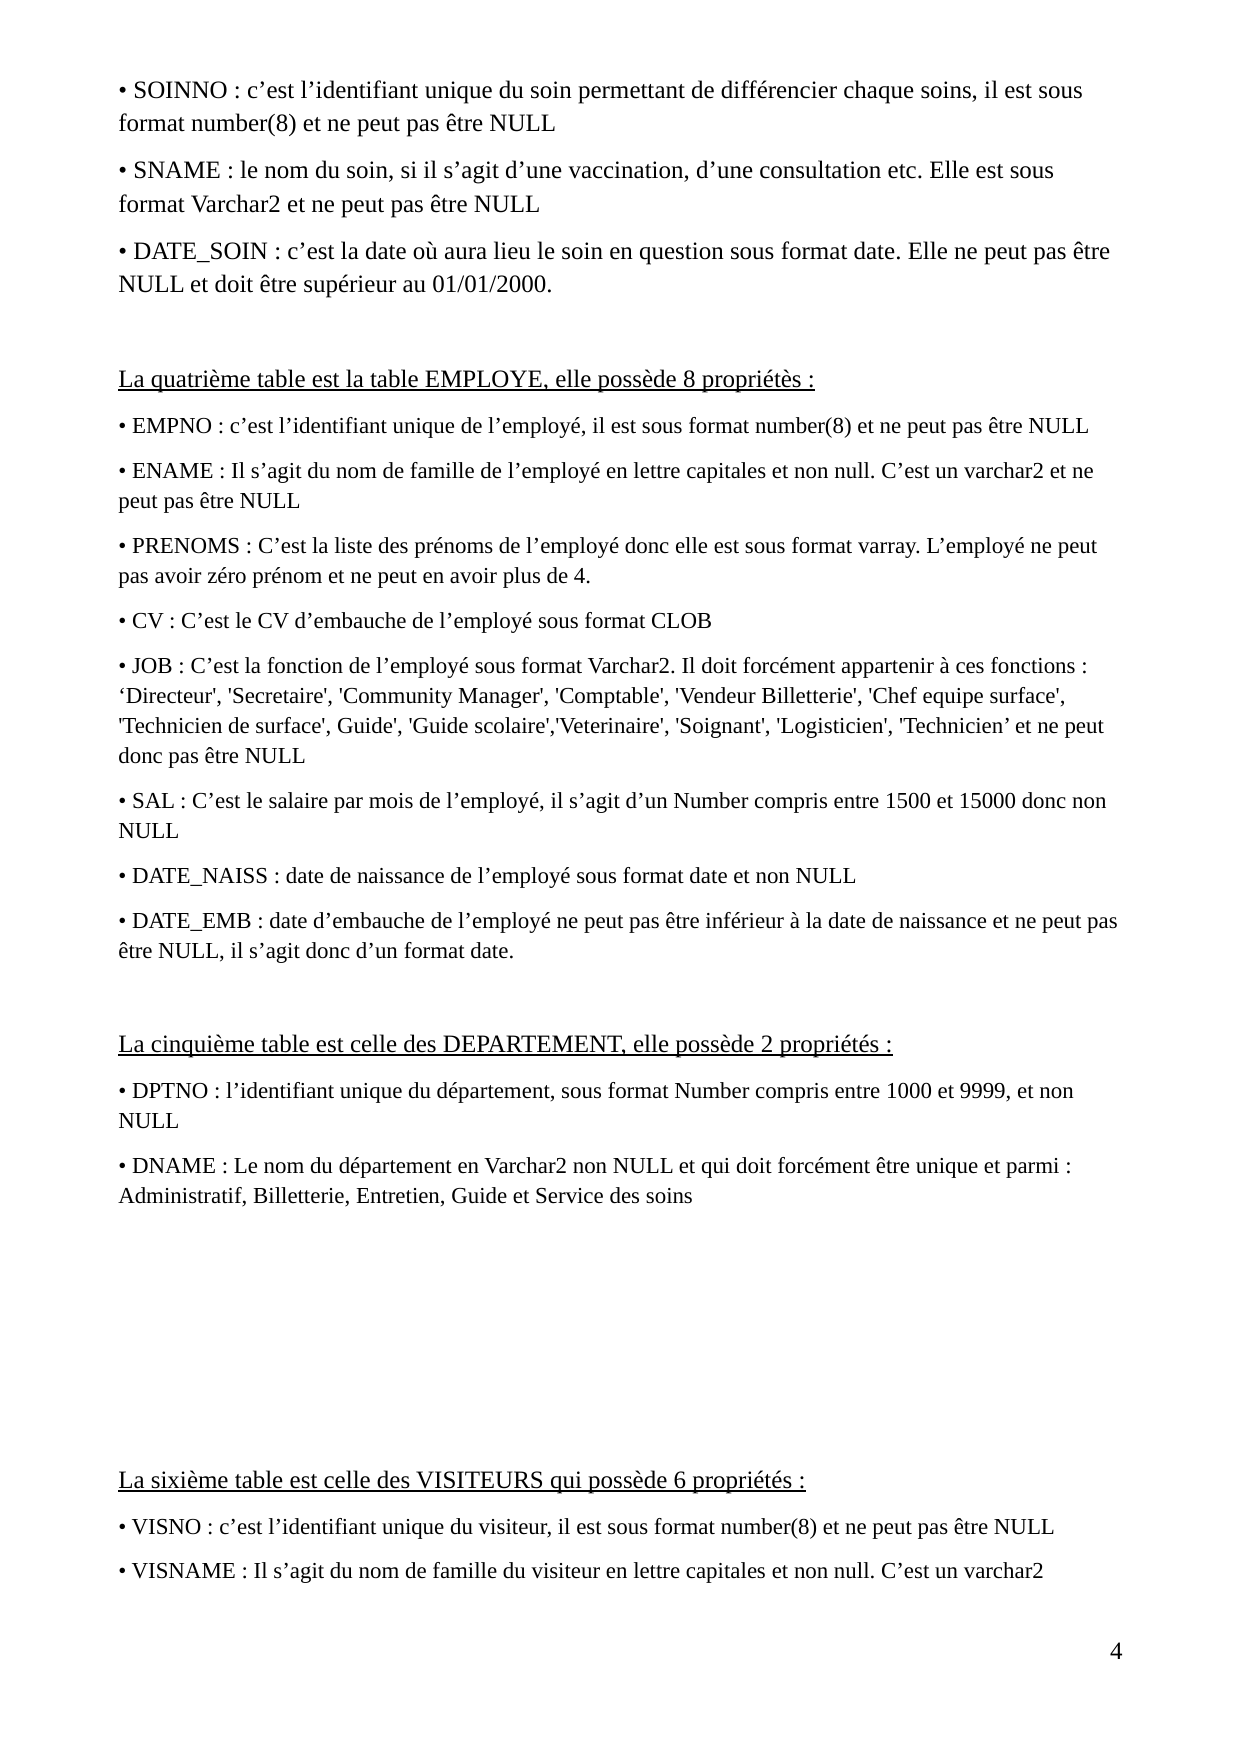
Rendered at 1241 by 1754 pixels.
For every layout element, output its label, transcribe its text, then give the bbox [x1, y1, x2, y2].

text • DNAME : Le nom du département en Varchar2 non NULL et qui doit forcément être unique et parmi : Administratif, Billetterie, Entretien, Guide et Service des soins [118, 1152, 1122, 1209]
text • ENAME : Il s’agit du nom de famille de l’employé en lettre capitales et non null. C’est un varchar2 et ne peut pas être NULL [118, 457, 1122, 513]
text La cinquième table est celle des DEPARTEMENT, elle possède 2 propriétés : [118, 1029, 1122, 1058]
text • DPTNO : l’identifiant unique du département, sous format Number compris entre 1000 et 9999, et non NULL [118, 1077, 1122, 1134]
text • VISNO : c’est l’identifiant unique du visiteur, il est sous format number(8) et ne peut pas être NULL [118, 1513, 1122, 1539]
text • VISNAME : Il s’agit du nom de famille du visiteur en lettre capitales et non null. C’est un varchar2 [118, 1557, 1122, 1584]
text • EMPNO : c’est l’identifiant unique de l’employé, il est sous format number(8) et ne peut pas être NULL [118, 412, 1122, 438]
text La sixième table est celle des VISITEURS qui possède 6 propriétés : [118, 1465, 1122, 1494]
text • CV : C’est le CV d’embauche de l’employé sous format CLOB [118, 607, 1122, 633]
text • SNAME : le nom du soin, si il s’agit d’une vaccination, d’une consultation etc. Elle est sous format Varchar2 et ne peut pas être NULL [118, 156, 1122, 217]
text La quatrième table est la table EMPLOYE, elle possède 8 propriétès : [118, 364, 1122, 393]
text • PRENOMS : C’est la liste des prénoms de l’employé donc elle est sous format varray. L’employé ne peut pas avoir zéro prénom et ne peut en avoir plus de 4. [118, 532, 1122, 588]
text • DATE_SOIN : c’est la date où aura lieu le soin en question sous format date. Elle ne peut pas être NULL et doit être supérieur au 01/01/2000. [118, 236, 1122, 298]
text • SAL : C’est le salaire par mois de l’employé, il s’agit d’un Number compris entre 1500 et 15000 donc non NULL [118, 787, 1122, 844]
text • SOINNO : c’est l’identifiant unique du soin permettant de différencier chaque soins, il est sous format number(8) et ne peut pas être NULL [118, 75, 1122, 137]
text • JOB : C’est la fonction de l’employé sous format Varchar2. Il doit forcément appartenir à ces fonctions : ‘Directeur', 'Secretaire', 'Community Manager', 'Comptable', 'Vendeur Billetterie', 'Chef equipe surface', 'Technicien de surface', Guide', 'Guide scolaire','Veterinaire', 'Soignant', 'Logisticien', 'Technicien’ et ne peut donc pas être NULL [118, 652, 1122, 769]
text • DATE_EMB : date d’embauche de l’employé ne peut pas être inférieur à la date de naissance et ne peut pas être NULL, il s’agit donc d’un format date. [118, 907, 1122, 963]
text • DATE_NAISS : date de naissance de l’employé sous format date et non NULL [118, 862, 1122, 888]
